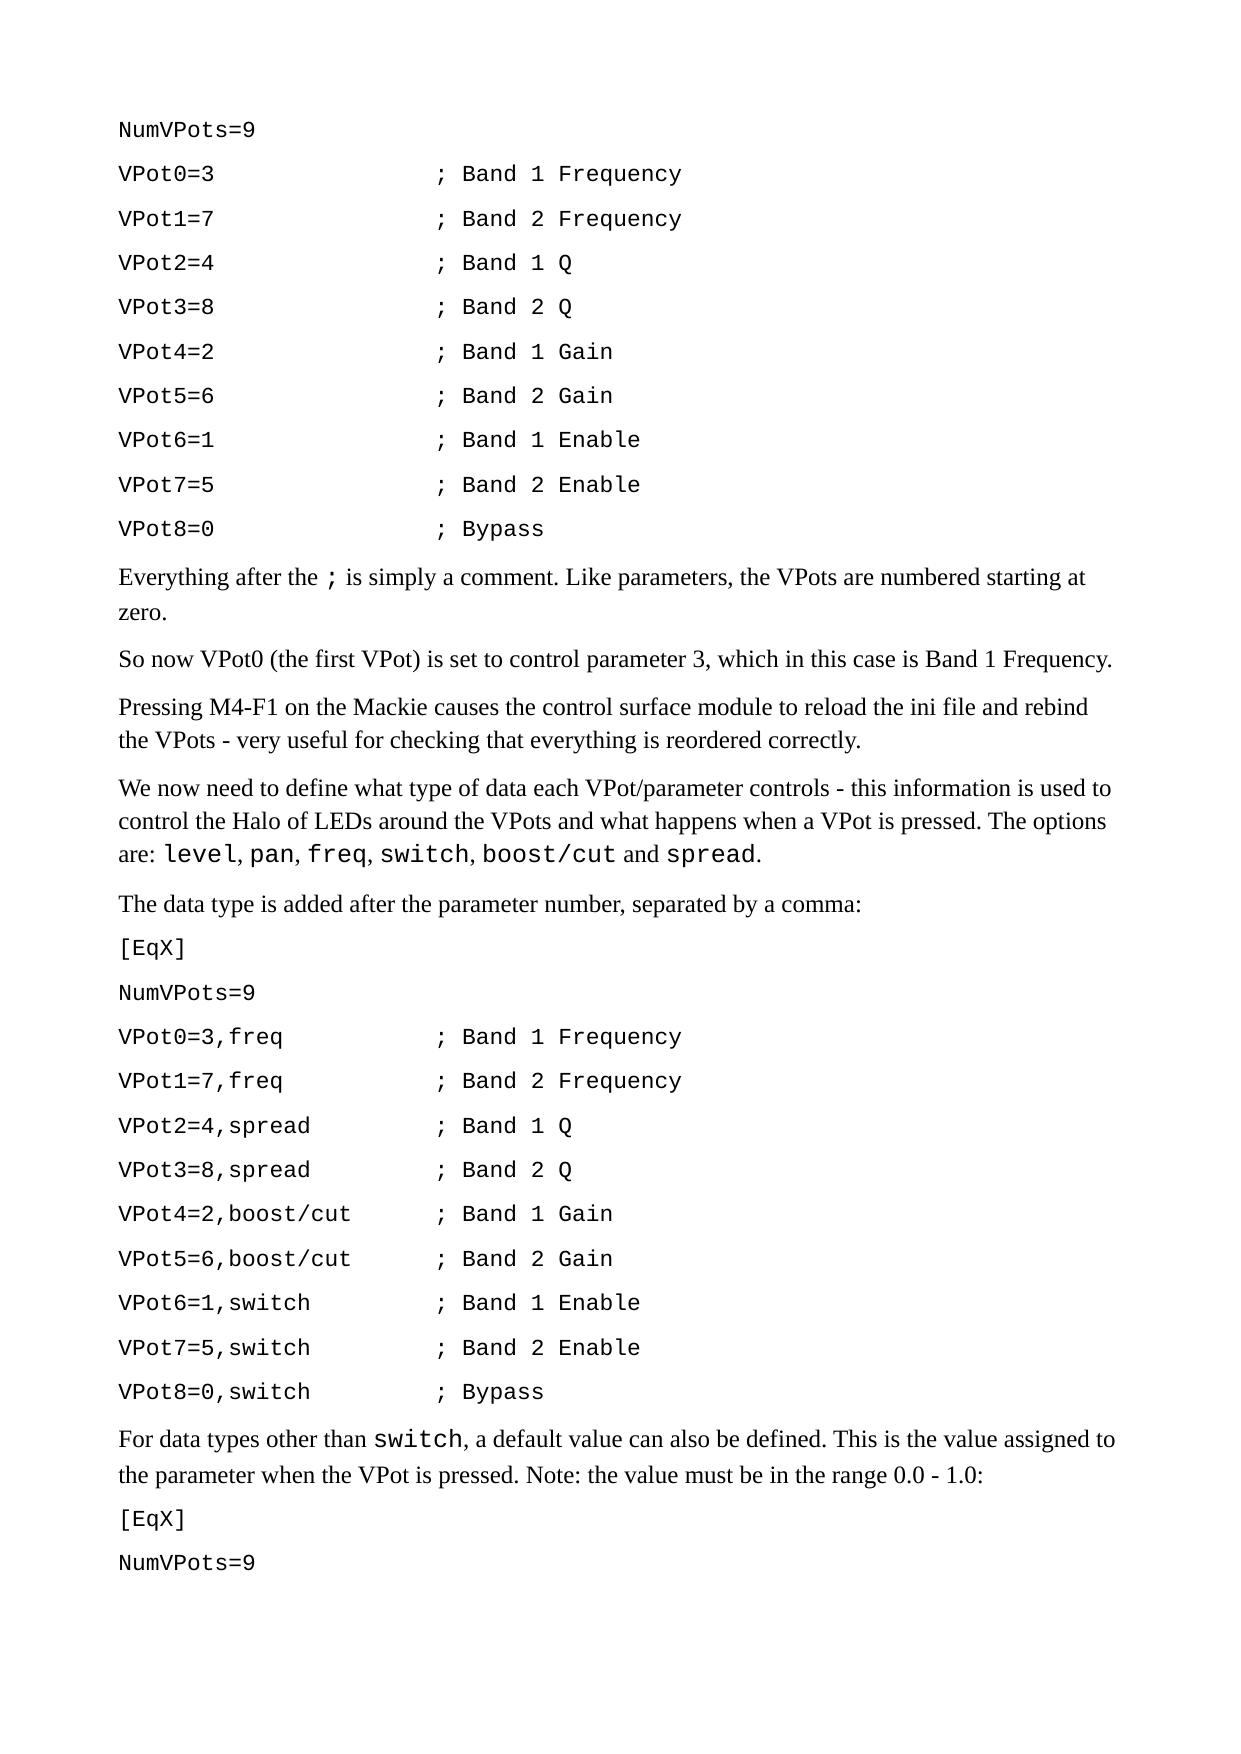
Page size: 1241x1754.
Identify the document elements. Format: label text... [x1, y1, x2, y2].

text [EqX] [118, 936, 1122, 962]
text VPot6=1 ; Band 1 Enable [118, 429, 1122, 455]
text VPot2=4,spread ; Band 1 Q [118, 1114, 1122, 1140]
text VPot8=0,switch ; Bypass [118, 1380, 1122, 1406]
text VPot7=5 ; Band 2 Enable [118, 473, 1122, 499]
text So now VPot0 (the first VPot) is set to control parameter 3, which in this case is Band 1 Frequency. [118, 644, 1122, 673]
text NumVPots=9 [118, 1552, 1122, 1578]
text Everything after the ; is simply a comment. Like parameters, the VPots are numbered starting at zero. [118, 562, 1122, 626]
text For data types other than switch, a default value can also be defined. This is the value assigned to the parameter when the VPot is pressed. Note: the value must be in the range 0.0 - 1.0: [118, 1424, 1122, 1488]
text VPot5=6 ; Band 2 Gain [118, 384, 1122, 410]
text VPot2=4 ; Band 1 Q [118, 251, 1122, 277]
text We now need to define what type of data each VPot/parameter controls - this information is used to control the Halo of LEDs around the VPots and what happens when a VPot is pressed. The options are: level, pan, freq, switch, boost/cut and spread. [118, 773, 1122, 870]
text VPot0=3 ; Band 1 Frequency [118, 162, 1122, 188]
text VPot3=8,spread ; Band 2 Q [118, 1158, 1122, 1184]
text VPot5=6,boost/cut ; Band 2 Gain [118, 1247, 1122, 1273]
text VPot4=2 ; Band 1 Gain [118, 340, 1122, 366]
text VPot3=8 ; Band 2 Q [118, 296, 1122, 322]
text VPot6=1,switch ; Band 1 Enable [118, 1291, 1122, 1317]
text VPot4=2,boost/cut ; Band 1 Gain [118, 1203, 1122, 1229]
text VPot1=7,freq ; Band 2 Frequency [118, 1069, 1122, 1096]
text VPot1=7 ; Band 2 Frequency [118, 207, 1122, 233]
text VPot0=3,freq ; Band 1 Frequency [118, 1025, 1122, 1051]
text Pressing M4-F1 on the Mackie causes the control surface module to reload the ini file and rebind the VPots - very useful for checking that everything is reordered correctly. [118, 692, 1122, 754]
text VPot8=0 ; Bypass [118, 517, 1122, 543]
text The data type is added after the parameter number, separated by a comma: [118, 889, 1122, 918]
text NumVPots=9 [118, 118, 1122, 144]
text NumVPots=9 [118, 981, 1122, 1007]
text VPot7=5,switch ; Band 2 Enable [118, 1336, 1122, 1362]
text [EqX] [118, 1507, 1122, 1533]
